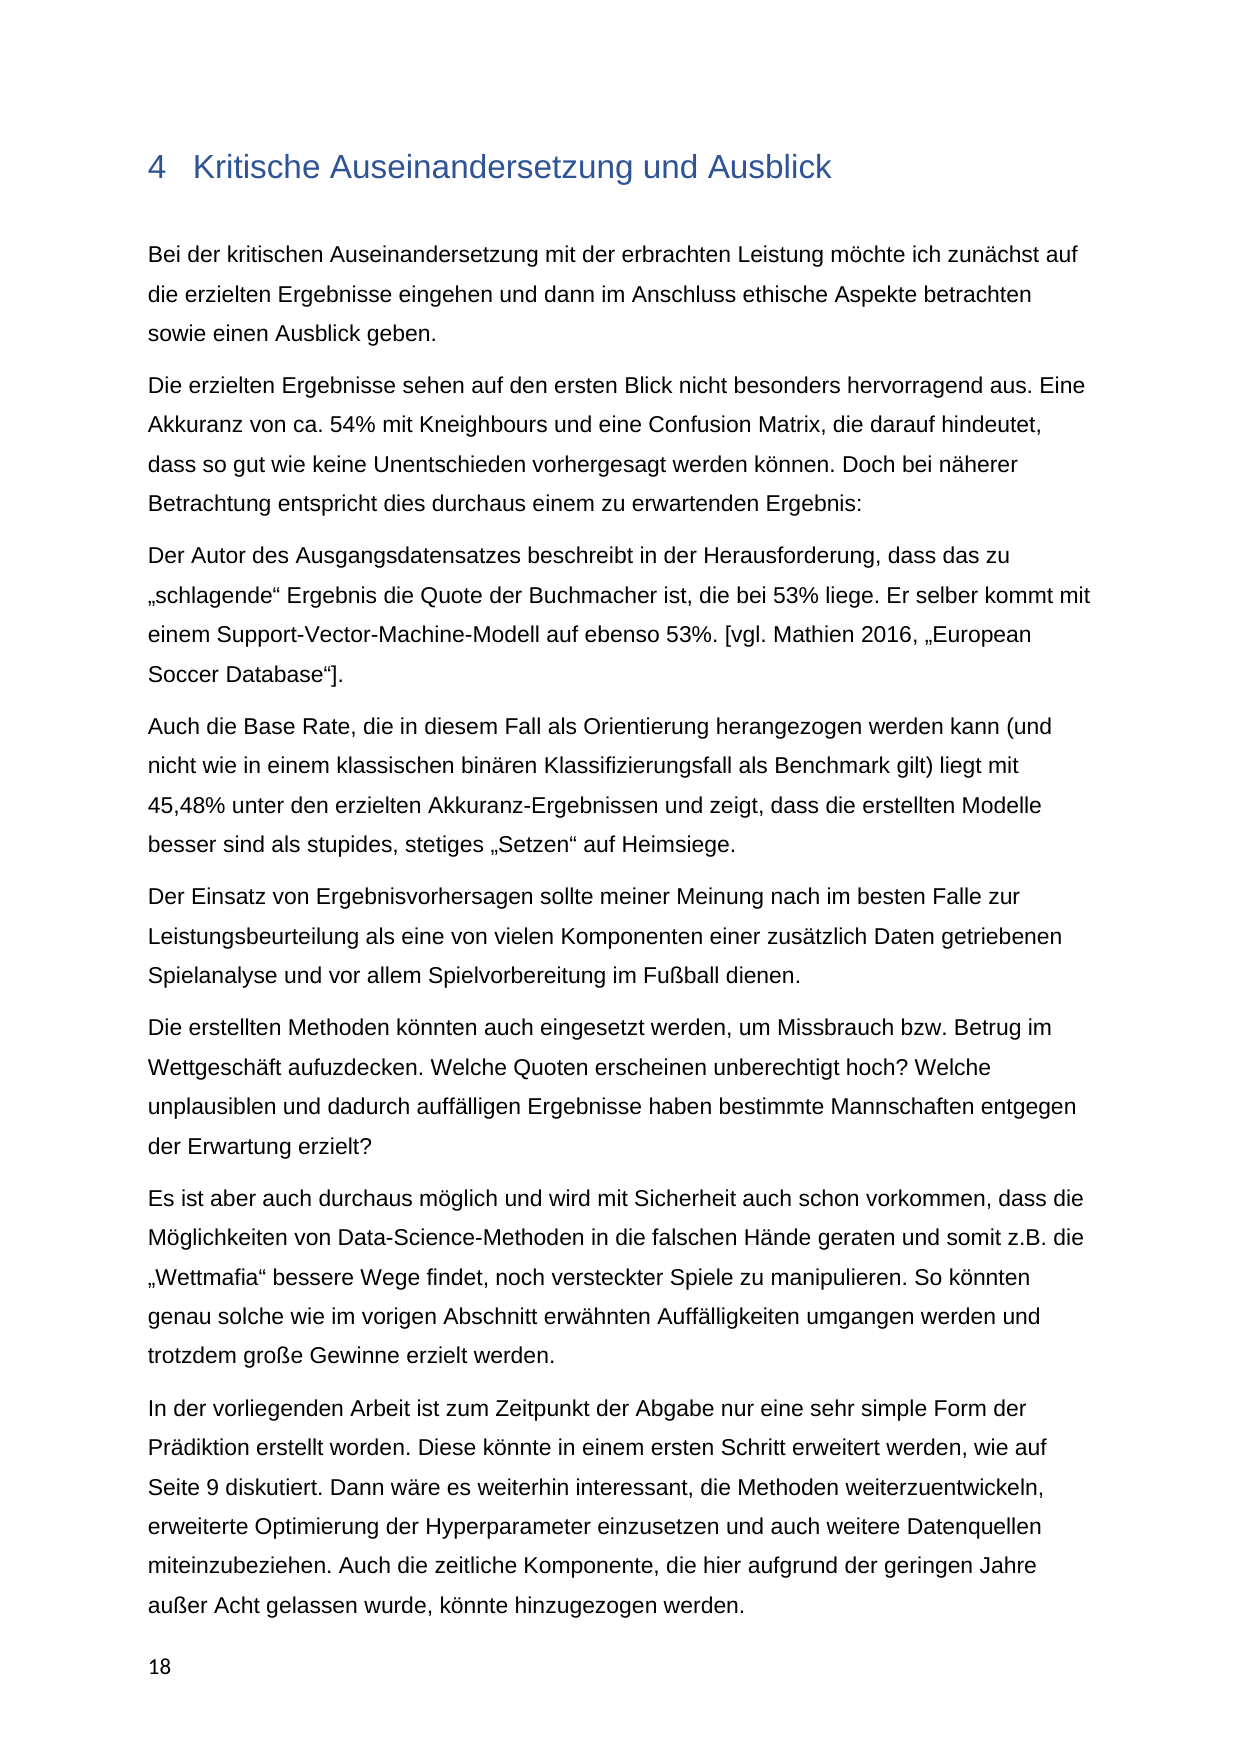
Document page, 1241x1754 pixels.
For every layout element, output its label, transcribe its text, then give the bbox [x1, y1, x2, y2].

subtitle Kritische Auseinandersetzung und Ausblick [148, 148, 1093, 186]
text Der Einsatz von Ergebnisvorhersagen sollte meiner Meinung nach im besten Falle zur Leistungsbeurteilung als eine von vielen Komponenten einer zusätzlich Daten getriebenen Spielanalyse und vor allem Spielvorbereitung im Fußball dienen. [148, 883, 1093, 988]
text Es ist aber auch durchaus möglich und wird mit Sicherheit auch schon vorkommen, dass die Möglichkeiten von Data-Science-Methoden in die falschen Hände geraten und somit z.B. die „Wettmafia“ bessere Wege findet, noch versteckter Spiele zu manipulieren. So könnten genau solche wie im vorigen Abschnitt erwähnten Auffälligkeiten umgangen werden und trotzdem große Gewinne erzielt werden. [148, 1184, 1093, 1369]
text Die erstellten Methoden könnten auch eingesetzt werden, um Missbrauch bzw. Betrug im Wettgeschäft aufuzdecken. Welche Quoten erscheinen unberechtigt hoch? Welche unplausiblen und dadurch auffälligen Ergebnisse haben bestimmte Mannschaften entgegen der Erwartung erzielt? [148, 1014, 1093, 1159]
text In der vorliegenden Arbeit ist zum Zeitpunkt der Abgabe nur eine sehr simple Form der Prädiktion erstellt worden. Diese könnte in einem ersten Schritt erweitert werden, wie auf Seite 9 diskutiert. Dann wäre es weiterhin interessant, die Methoden weiterzuentwickeln, erweiterte Optimierung der Hyperparameter einzusetzen und auch weitere Datenquellen miteinzubeziehen. Auch die zeitliche Komponente, die hier aufgrund der geringen Jahre außer Acht gelassen wurde, könnte hinzugezogen werden. [148, 1394, 1093, 1618]
text Bei der kritischen Auseinandersetzung mit der erbrachten Leistung möchte ich zunächst auf die erzielten Ergebnisse eingehen und dann im Anschluss ethische Aspekte betrachten sowie einen Ausblick geben. [148, 241, 1093, 346]
text Die erzielten Ergebnisse sehen auf den ersten Blick nicht besonders hervorragend aus. Eine Akkuranz von ca. 54% mit Kneighbours und eine Confusion Matrix, die darauf hindeutet, dass so gut wie keine Unentschieden vorhergesagt werden können. Doch bei näherer Betrachtung entspricht dies durchaus einem zu erwartenden Ergebnis: [148, 372, 1093, 517]
text Auch die Base Rate, die in diesem Fall als Orientierung herangezogen werden kann (und nicht wie in einem klassischen binären Klassifizierungsfall als Benchmark gilt) liegt mit 45,48% unter den erzielten Akkuranz-Ergebnissen und zeigt, dass die erstellten Modelle besser sind als stupides, stetiges „Setzen“ auf Heimsiege. [148, 713, 1093, 858]
text Der Autor des Ausgangsdatensatzes beschreibt in der Herausforderung, dass das zu „schlagende“ Ergebnis die Quote der Buchmacher ist, die bei 53% liege. Er selber kommt mit einem Support-Vector-Machine-Modell auf ebenso 53%. [vgl. Mathien 2016, „European Soccer Database“]. [148, 542, 1093, 687]
